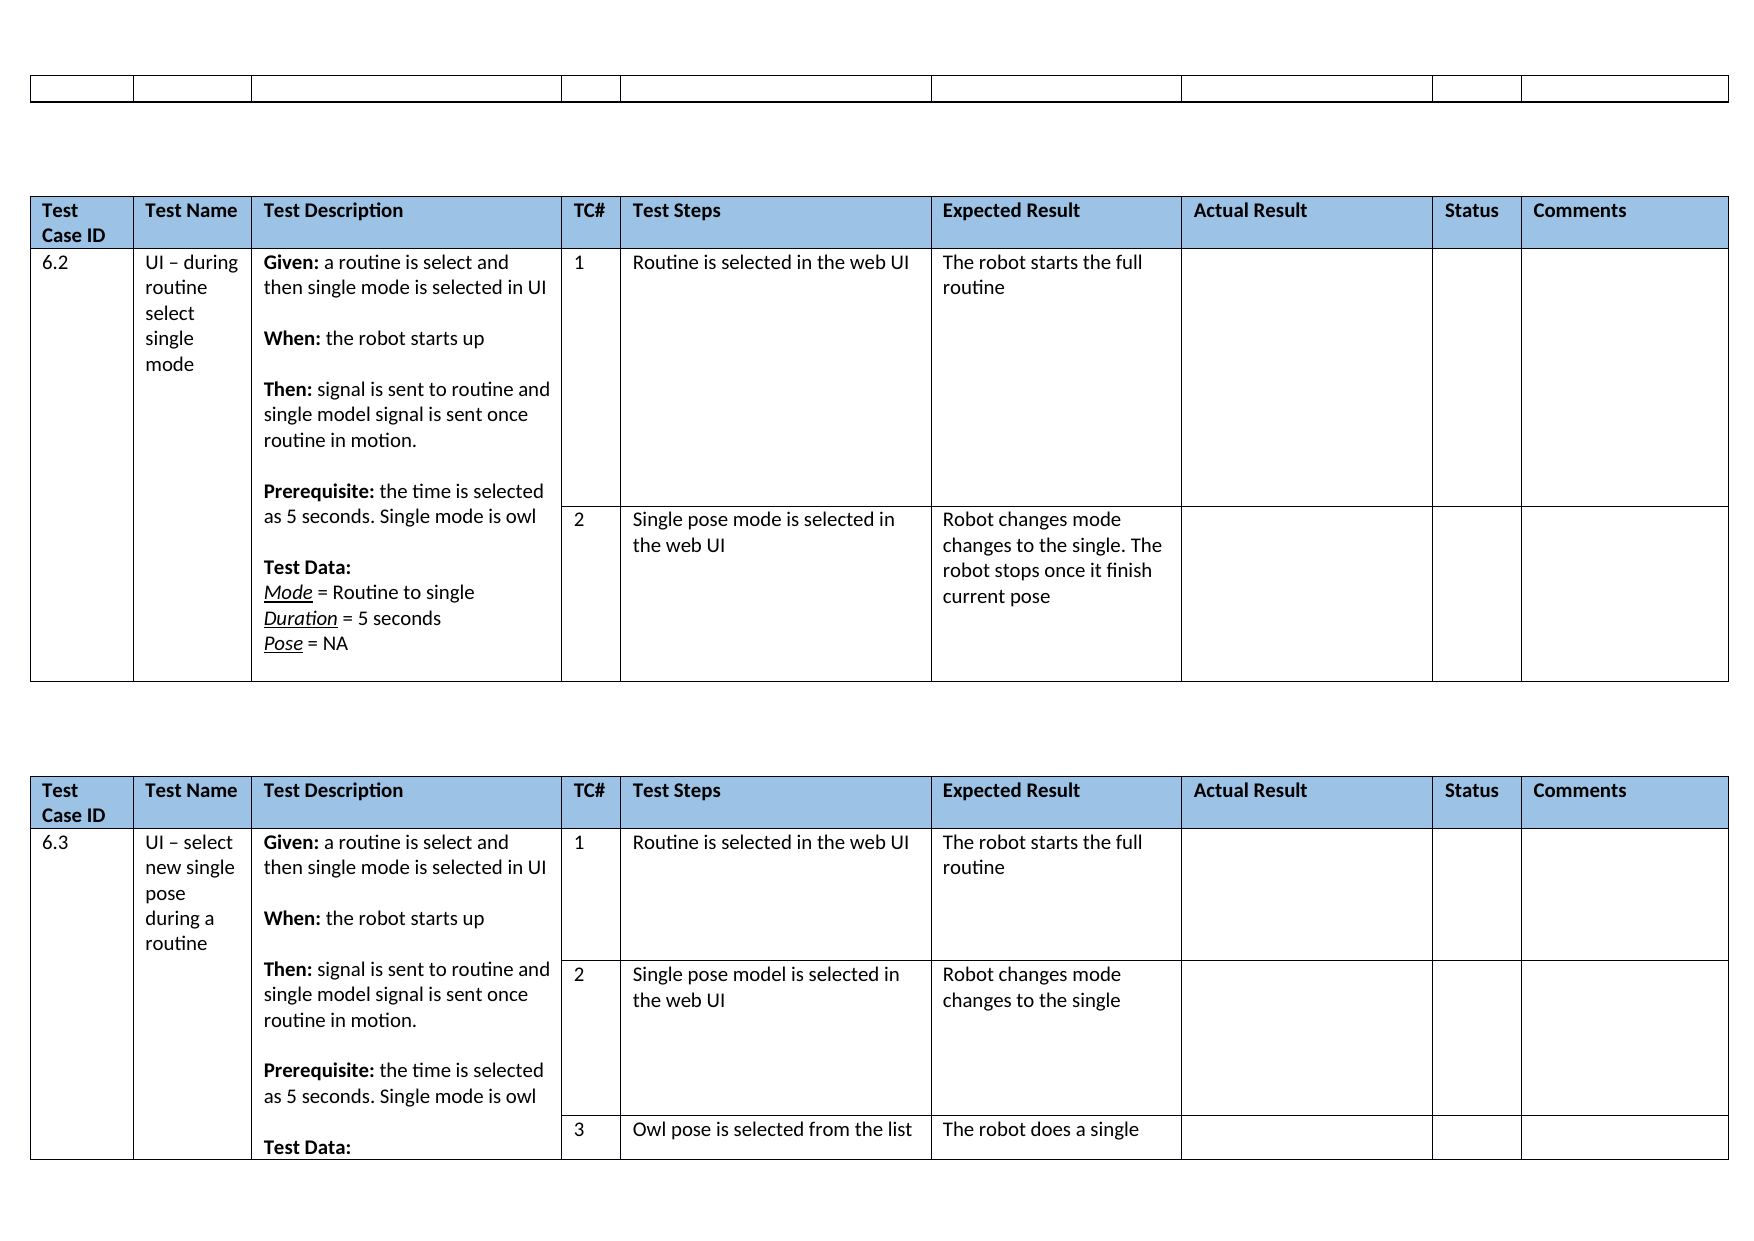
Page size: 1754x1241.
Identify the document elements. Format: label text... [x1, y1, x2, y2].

table_cell Robot changes mode changes to the single. The robot stops once it finish current pose [932, 507, 1181, 681]
table_cell [1522, 961, 1728, 1115]
table_cell [1433, 829, 1521, 960]
table_cell [31, 76, 133, 101]
table_cell Robot changes mode changes to the single [932, 961, 1181, 1115]
table_cell [1182, 961, 1432, 1115]
table_cell [1522, 249, 1728, 506]
table_cell [621, 76, 931, 101]
table_cell Given: a routine is select and then single mode is selected in UI When: the robot starts up Then: signal is sent to routine and single model signal is sent once routine in motion. Prerequisite: the time is selected as 5 seconds. Single mode is owl Test Data: [252, 829, 561, 1159]
table_cell [1433, 249, 1521, 506]
table_cell [134, 76, 251, 101]
table_cell [1433, 76, 1521, 101]
table_header Test Name [134, 777, 251, 828]
table_cell 1 [562, 829, 620, 960]
table_header Test Case ID [31, 197, 133, 248]
table_header Status [1433, 777, 1521, 828]
table_header Actual Result [1182, 777, 1432, 828]
table_header Expected Result [932, 197, 1181, 248]
table_cell [1433, 961, 1521, 1115]
table_header Expected Result [932, 777, 1181, 828]
table_header Comments [1522, 197, 1728, 248]
table_cell [252, 76, 561, 101]
table_cell [1182, 76, 1432, 101]
table_cell The robot does a single [932, 1116, 1181, 1159]
table_cell Routine is selected in the web UI [621, 249, 931, 506]
table_header Test Case ID [31, 777, 133, 828]
table_cell [1182, 829, 1432, 960]
table_header Status [1433, 197, 1521, 248]
table_cell Single pose model is selected in the web UI [621, 961, 931, 1115]
table_cell [932, 76, 1181, 101]
table_cell Routine is selected in the web UI [621, 829, 931, 960]
table_cell The robot starts the full routine [932, 249, 1181, 506]
table_cell The robot starts the full routine [932, 829, 1181, 960]
table_header TC# [562, 777, 620, 828]
table_header Test Description [252, 197, 561, 248]
table_cell 1 [562, 249, 620, 506]
table_cell UI – during routine select single mode [134, 249, 251, 681]
table_header Actual Result [1182, 197, 1432, 248]
table_cell 3 [562, 1116, 620, 1159]
table_header Test Steps [621, 197, 931, 248]
table_cell 2 [562, 961, 620, 1115]
table_cell [562, 76, 620, 101]
table_cell [1182, 1116, 1432, 1159]
table_header Test Description [252, 777, 561, 828]
table_header Test Steps [621, 777, 931, 828]
table_cell Single pose mode is selected in the web UI [621, 507, 931, 681]
table_cell 6.2 [31, 249, 133, 681]
table_cell [1522, 1116, 1728, 1159]
table_header TC# [562, 197, 620, 248]
table_header Test Name [134, 197, 251, 248]
table_cell Given: a routine is select and then single mode is selected in UI When: the robot starts up Then: signal is sent to routine and single model signal is sent once routine in motion. Prerequisite: the time is selected as 5 seconds. Single mode is owl Test Data: Mode = Routine to single Duration = 5 seconds Pose = NA [252, 249, 561, 681]
table_cell [1522, 829, 1728, 960]
table_header Comments [1522, 777, 1728, 828]
table_cell [1522, 76, 1728, 101]
table_cell UI – select new single pose during a routine [134, 829, 251, 1159]
table_cell [1522, 507, 1728, 681]
table_cell [1182, 507, 1432, 681]
table_cell Owl pose is selected from the list [621, 1116, 931, 1159]
table_cell [1433, 1116, 1521, 1159]
table_cell 2 [562, 507, 620, 681]
table_cell 6.3 [31, 829, 133, 1159]
table_cell [1433, 507, 1521, 681]
table_cell [1182, 249, 1432, 506]
